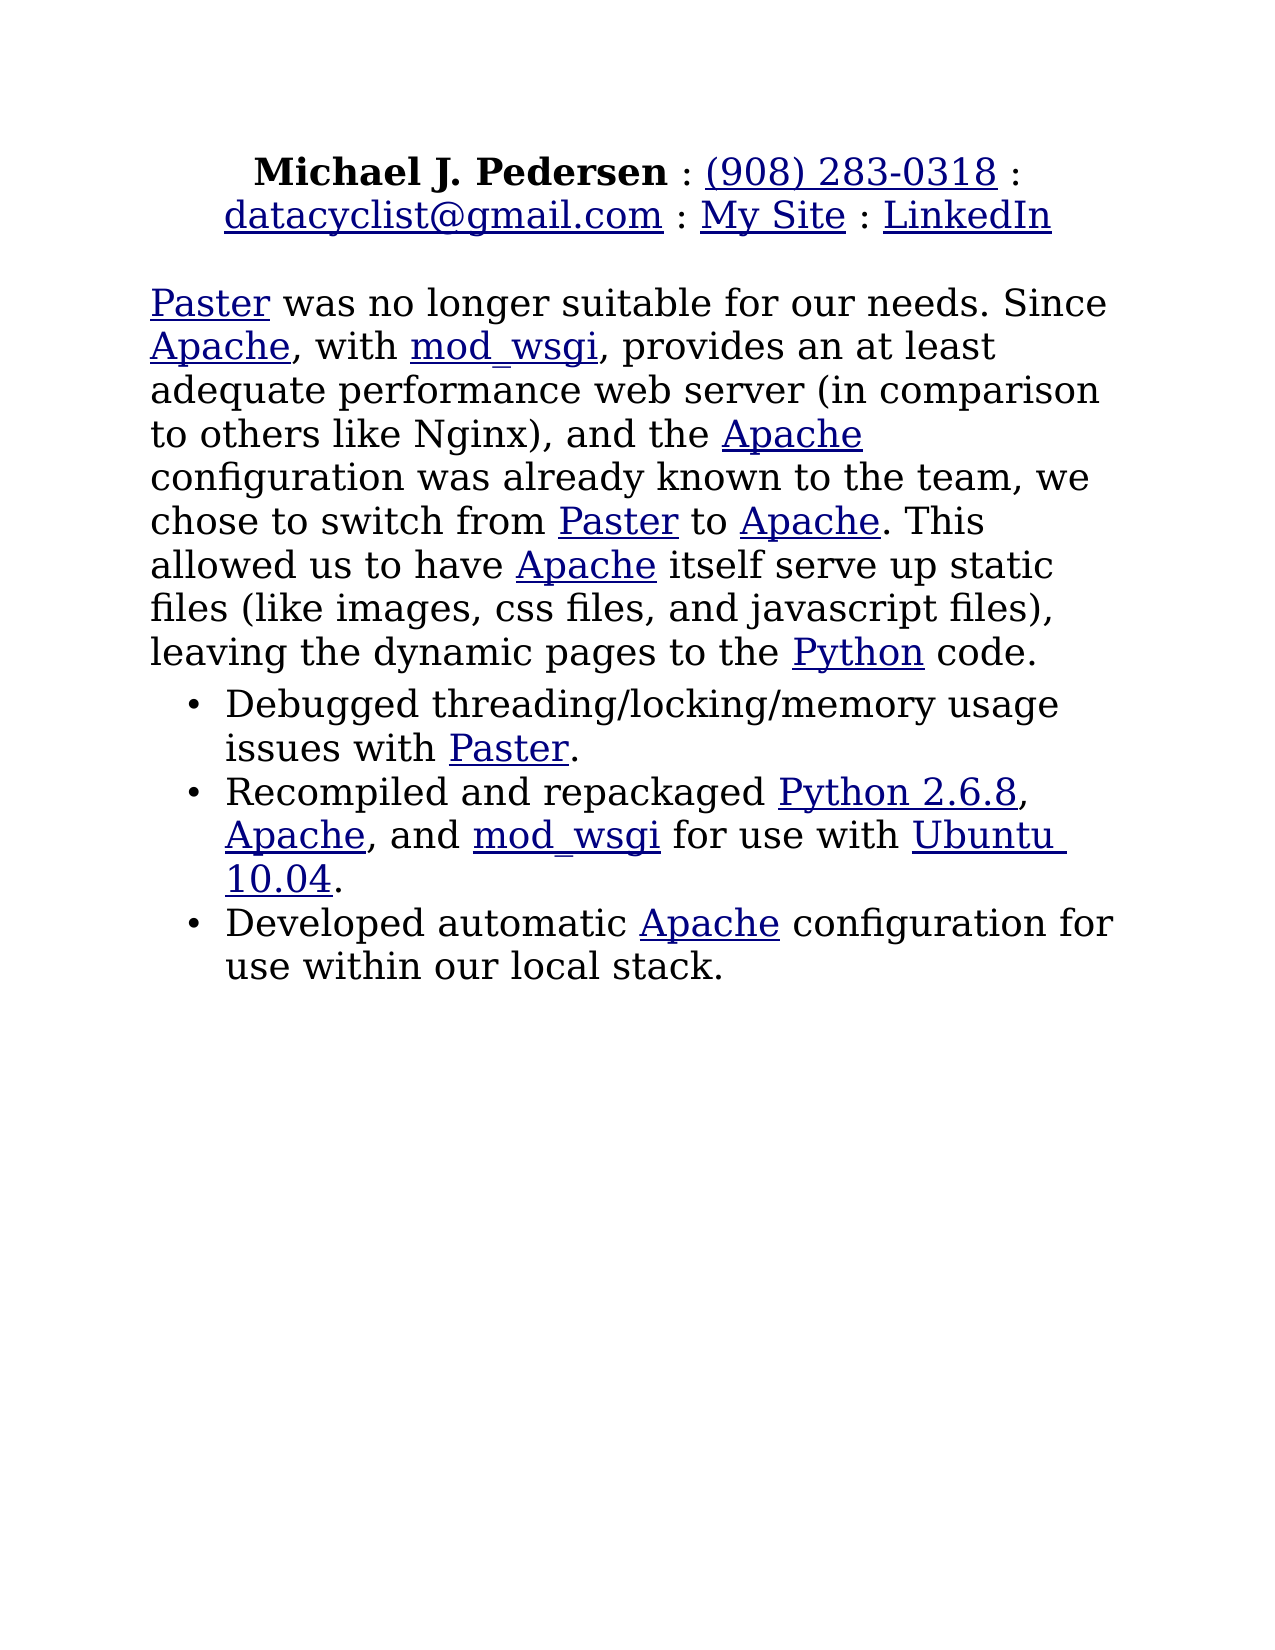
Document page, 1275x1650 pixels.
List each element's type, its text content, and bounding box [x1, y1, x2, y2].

text Paster was no longer suitable for our needs. Since Apache, with mod_wsgi, provides an at least adequate performance web server (in comparison to others like Nginx), and the Apache configuration was already known to the team, we chose to switch from Paster to Apache. This allowed us to have Apache itself serve up static files (like images, css files, and javascript files), leaving the dynamic pages to the Python code. [150, 281, 1125, 674]
list Recompiled and repackaged Python 2.6.8, Apache, and mod_wsgi for use with Ubuntu 10.04. [187, 770, 1125, 901]
list Debugged threading/locking/memory usage issues with Paster. [187, 683, 1125, 770]
list Developed automatic Apache configuration for use within our local stack. [187, 901, 1125, 989]
